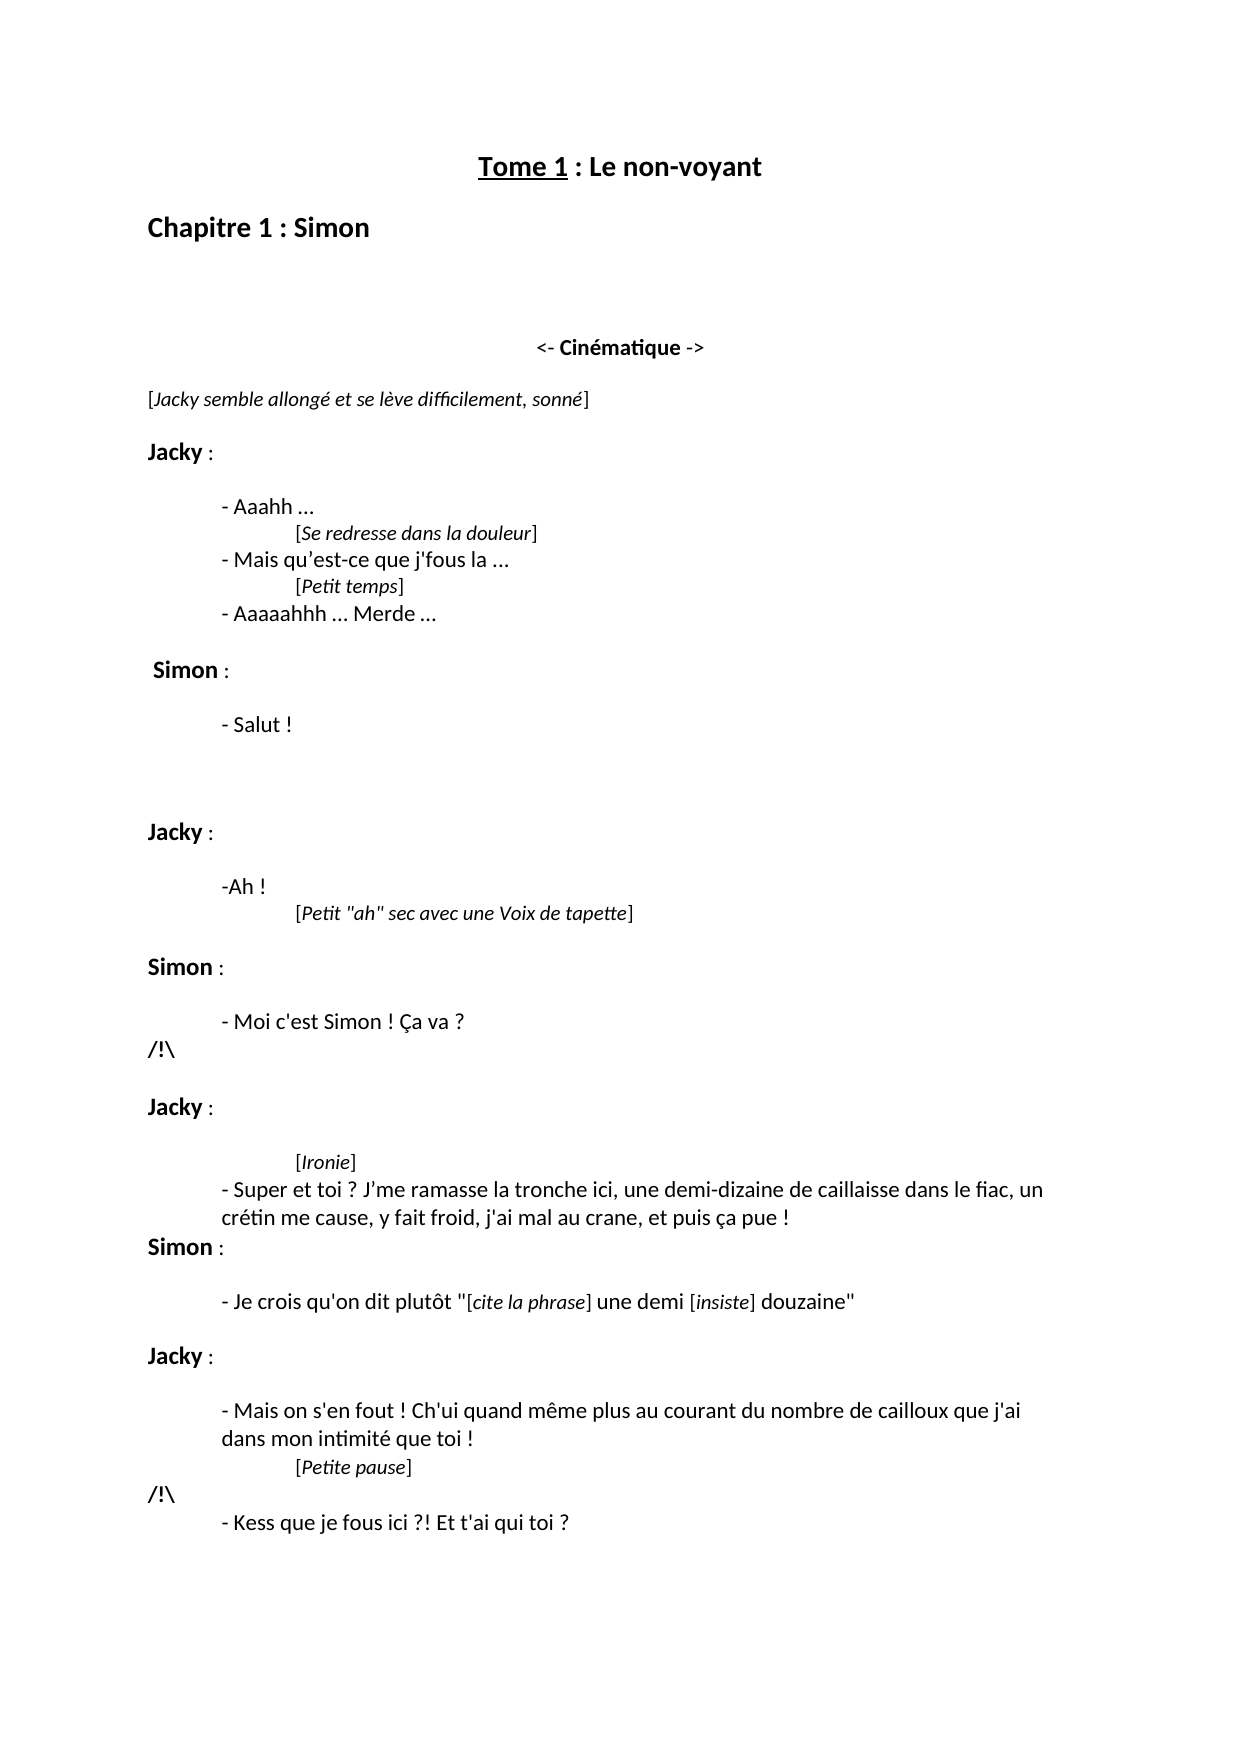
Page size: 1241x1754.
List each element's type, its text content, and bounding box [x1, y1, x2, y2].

text Simon : [148, 655, 1093, 685]
text /!\ [148, 1035, 1093, 1063]
text [Petit temps] [221, 573, 1093, 599]
text dans mon intimité que toi ! [148, 1424, 1093, 1452]
text Tome 1 : Le non-voyant [148, 148, 1093, 183]
text /!\ [148, 1480, 1093, 1508]
text Jacky : [148, 436, 1093, 466]
text - Aaahh … [148, 492, 1093, 520]
text - Super et toi ? J’me ramasse la tronche ici, une demi-dizaine de caillaisse dans le fiac, un crétin me cause, y fait froid, j'ai mal au crane, et puis ça pue ! [221, 1175, 1093, 1231]
text Simon : [148, 951, 1093, 982]
text - Kess que je fous ici ?! Et t'ai qui toi ? [148, 1508, 1093, 1536]
text -Ah ! [148, 872, 1093, 900]
text - Aaaaahhh … Merde … [148, 599, 1093, 627]
text Jacky : [148, 1340, 1093, 1370]
text <- Cinématique -> [148, 333, 1093, 361]
text - Je crois qu'on dit plutôt "[cite la phrase] une demi [insiste] douzaine" [148, 1287, 1093, 1315]
text - Moi c'est Simon ! Ça va ? [148, 1007, 1093, 1035]
text [Petit "ah" sec avec une Voix de tapette] [221, 900, 1093, 926]
text [Ironie] [148, 1147, 1093, 1175]
text - Mais on s'en fout ! Ch'ui quand même plus au courant du nombre de cailloux que j'ai [148, 1396, 1093, 1424]
text Simon : [148, 1231, 1093, 1262]
text - Salut ! [148, 711, 1093, 738]
text Jacky : [148, 817, 1093, 847]
text [Petite pause] [148, 1452, 1093, 1480]
text - Mais qu’est-ce que j'fous la ... [148, 545, 1093, 573]
text [Se redresse dans la douleur] [221, 520, 1093, 545]
text Jacky : [148, 1091, 1093, 1122]
text [Jacky semble allongé et se lève difficilement, sonné] [148, 386, 1093, 411]
text Chapitre 1 : Simon [148, 209, 1093, 245]
